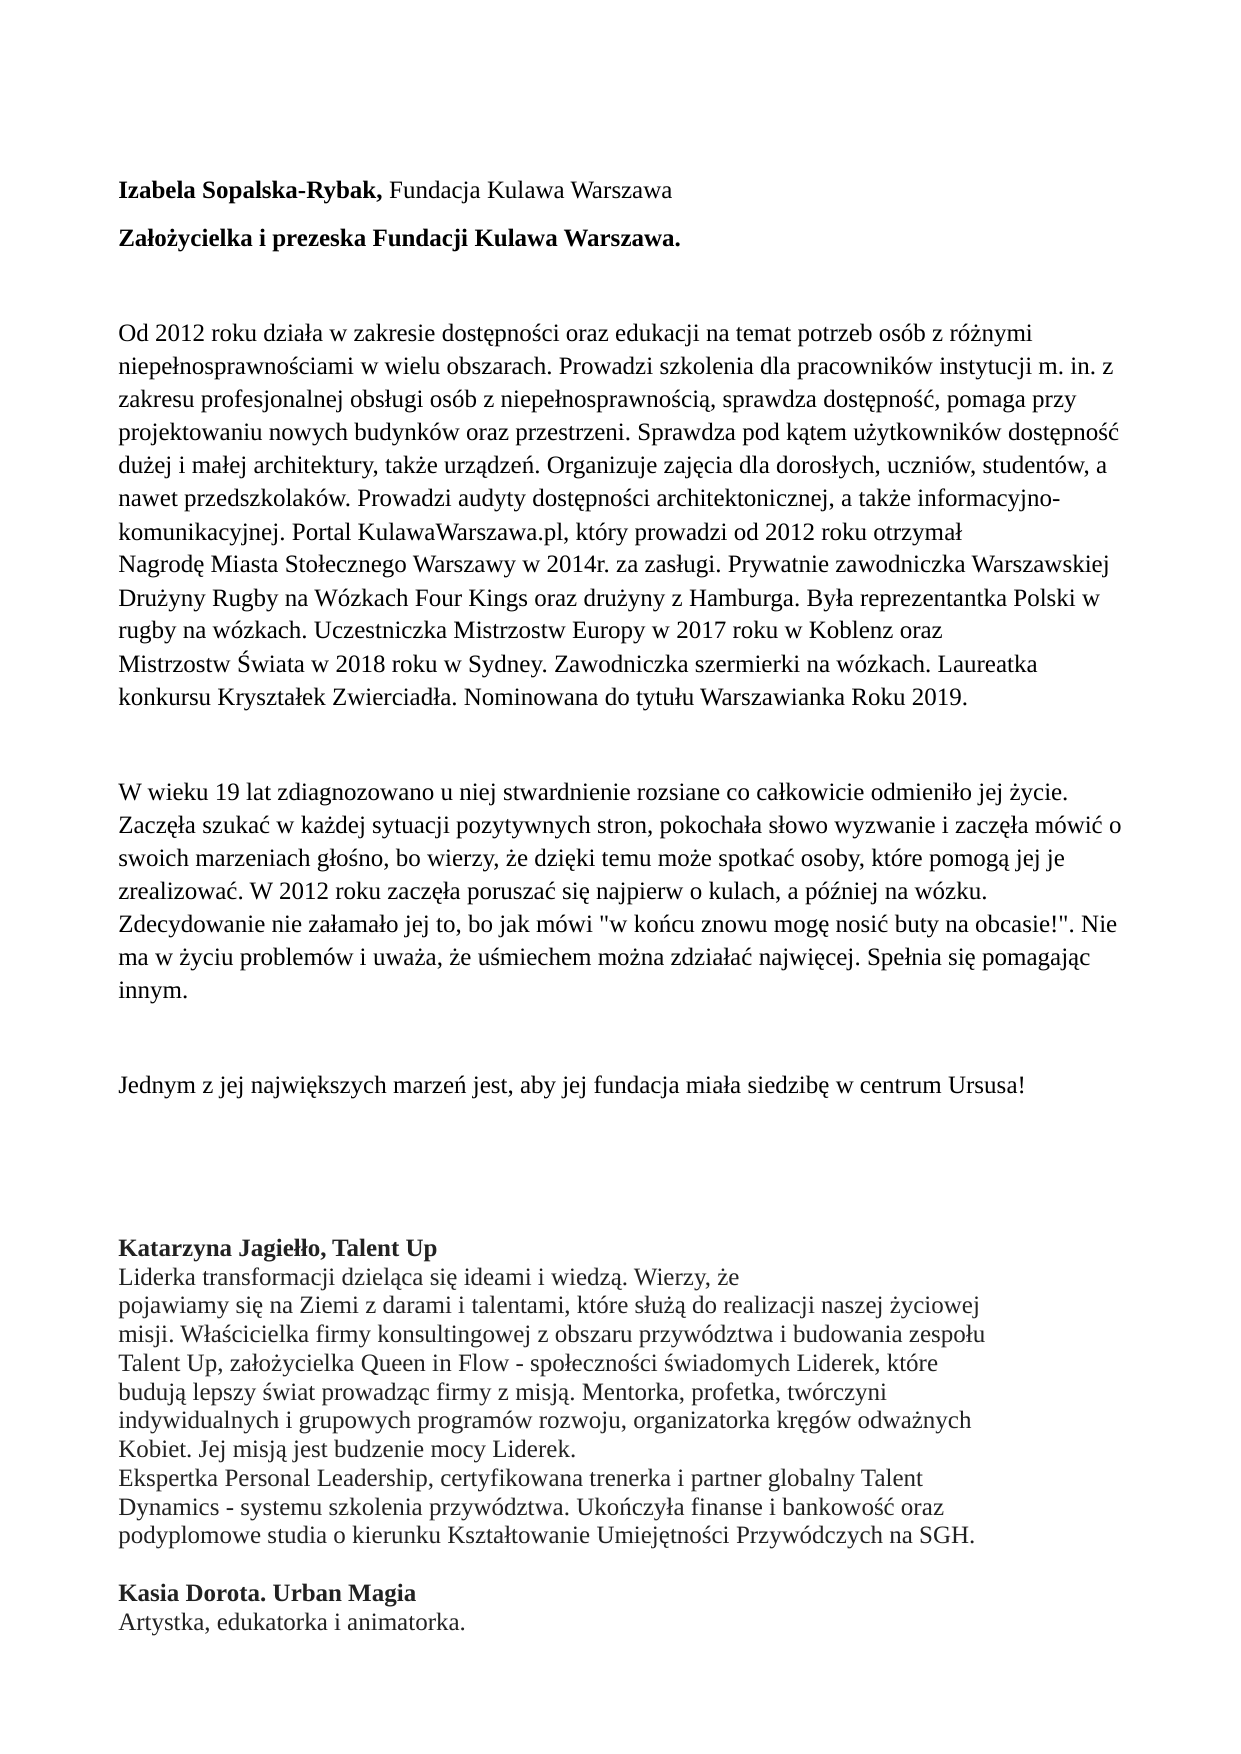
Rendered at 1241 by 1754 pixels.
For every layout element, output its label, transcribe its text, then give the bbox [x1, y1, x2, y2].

text Od 2012 roku działa w zakresie dostępności oraz edukacji na temat potrzeb osób z różnymi niepełnosprawnościami w wielu obszarach. Prowadzi szkolenia dla pracowników instytucji m. in. z zakresu profesjonalnej obsługi osób z niepełnosprawnością, sprawdza dostępność, pomaga przy projektowaniu nowych budynków oraz przestrzeni. Sprawdza pod kątem użytkowników dostępność dużej i małej architektury, także urządzeń. Organizuje zajęcia dla dorosłych, uczniów, studentów, a nawet przedszkolaków. Prowadzi audyty dostępności architektonicznej, a także informacyjno-komunikacyjnej. Portal KulawaWarszawa.pl, który prowadzi od 2012 roku otrzymał Nagrodę Miasta Stołecznego Warszawy w 2014r. za zasługi. Prywatnie zawodniczka Warszawskiej Drużyny Rugby na Wózkach Four Kings oraz drużyny z Hamburga. Była reprezentantka Polski w rugby na wózkach. Uczestniczka Mistrzostw Europy w 2017 roku w Koblenz oraz Mistrzostw Świata w 2018 roku w Sydney. Zawodniczka szermierki na wózkach. Laureatka konkursu Kryształek Zwierciadła. Nominowana do tytułu Warszawianka Roku 2019. [118, 318, 1122, 710]
text podyplomowe studia o kierunku Kształtowanie Umiejętności Przywódczych na SGH. [118, 1520, 1122, 1549]
text Kobiet. Jej misją jest budzenie mocy Liderek. [118, 1434, 1122, 1463]
text pojawiamy się na Ziemi z darami i talentami, które służą do realizacji naszej życiowej [118, 1290, 1122, 1319]
text indywidualnych i grupowych programów rozwoju, organizatorka kręgów odważnych [118, 1405, 1122, 1434]
text Artystka, edukatorka i animatorka. [118, 1607, 1122, 1635]
text Kasia Dorota. Urban Magia [118, 1578, 1122, 1607]
text Ekspertka Personal Leadership, certyfikowana trenerka i partner globalny Talent [118, 1463, 1122, 1492]
text Izabela Sopalska-Rybak, Fundacja Kulawa Warszawa [118, 176, 1122, 204]
text Dynamics - systemu szkolenia przywództwa. Ukończyła finanse i bankowość oraz [118, 1492, 1122, 1520]
text Talent Up, założycielka Queen in Flow - społeczności świadomych Liderek, które [118, 1348, 1122, 1377]
text Liderka transformacji dzieląca się ideami i wiedzą. Wierzy, że [118, 1262, 1122, 1290]
text misji. Właścicielka firmy konsultingowej z obszaru przywództwa i budowania zespołu [118, 1319, 1122, 1348]
text Założycielka i prezeska Fundacji Kulawa Warszawa. [118, 223, 1122, 252]
text budują lepszy świat prowadząc firmy z misją. Mentorka, profetka, twórczyni [118, 1377, 1122, 1405]
text W wieku 19 lat zdiagnozowano u niej stwardnienie rozsiane co całkowicie odmieniło jej życie. Zaczęła szukać w każdej sytuacji pozytywnych stron, pokochała słowo wyzwanie i zaczęła mówić o swoich marzeniach głośno, bo wierzy, że dzięki temu może spotkać osoby, które pomogą jej je zrealizować. W 2012 roku zaczęła poruszać się najpierw o kulach, a później na wózku. Zdecydowanie nie załamało jej to, bo jak mówi "w końcu znowu mogę nosić buty na obcasie!". Nie ma w życiu problemów i uważa, że uśmiechem można zdziałać najwięcej. Spełnia się pomagając innym. [118, 777, 1122, 1004]
text Jednym z jej największych marzeń jest, aby jej fundacja miała siedzibę w centrum Ursusa! [118, 1070, 1122, 1099]
text Katarzyna Jagiełło, Talent Up [118, 1233, 1122, 1262]
